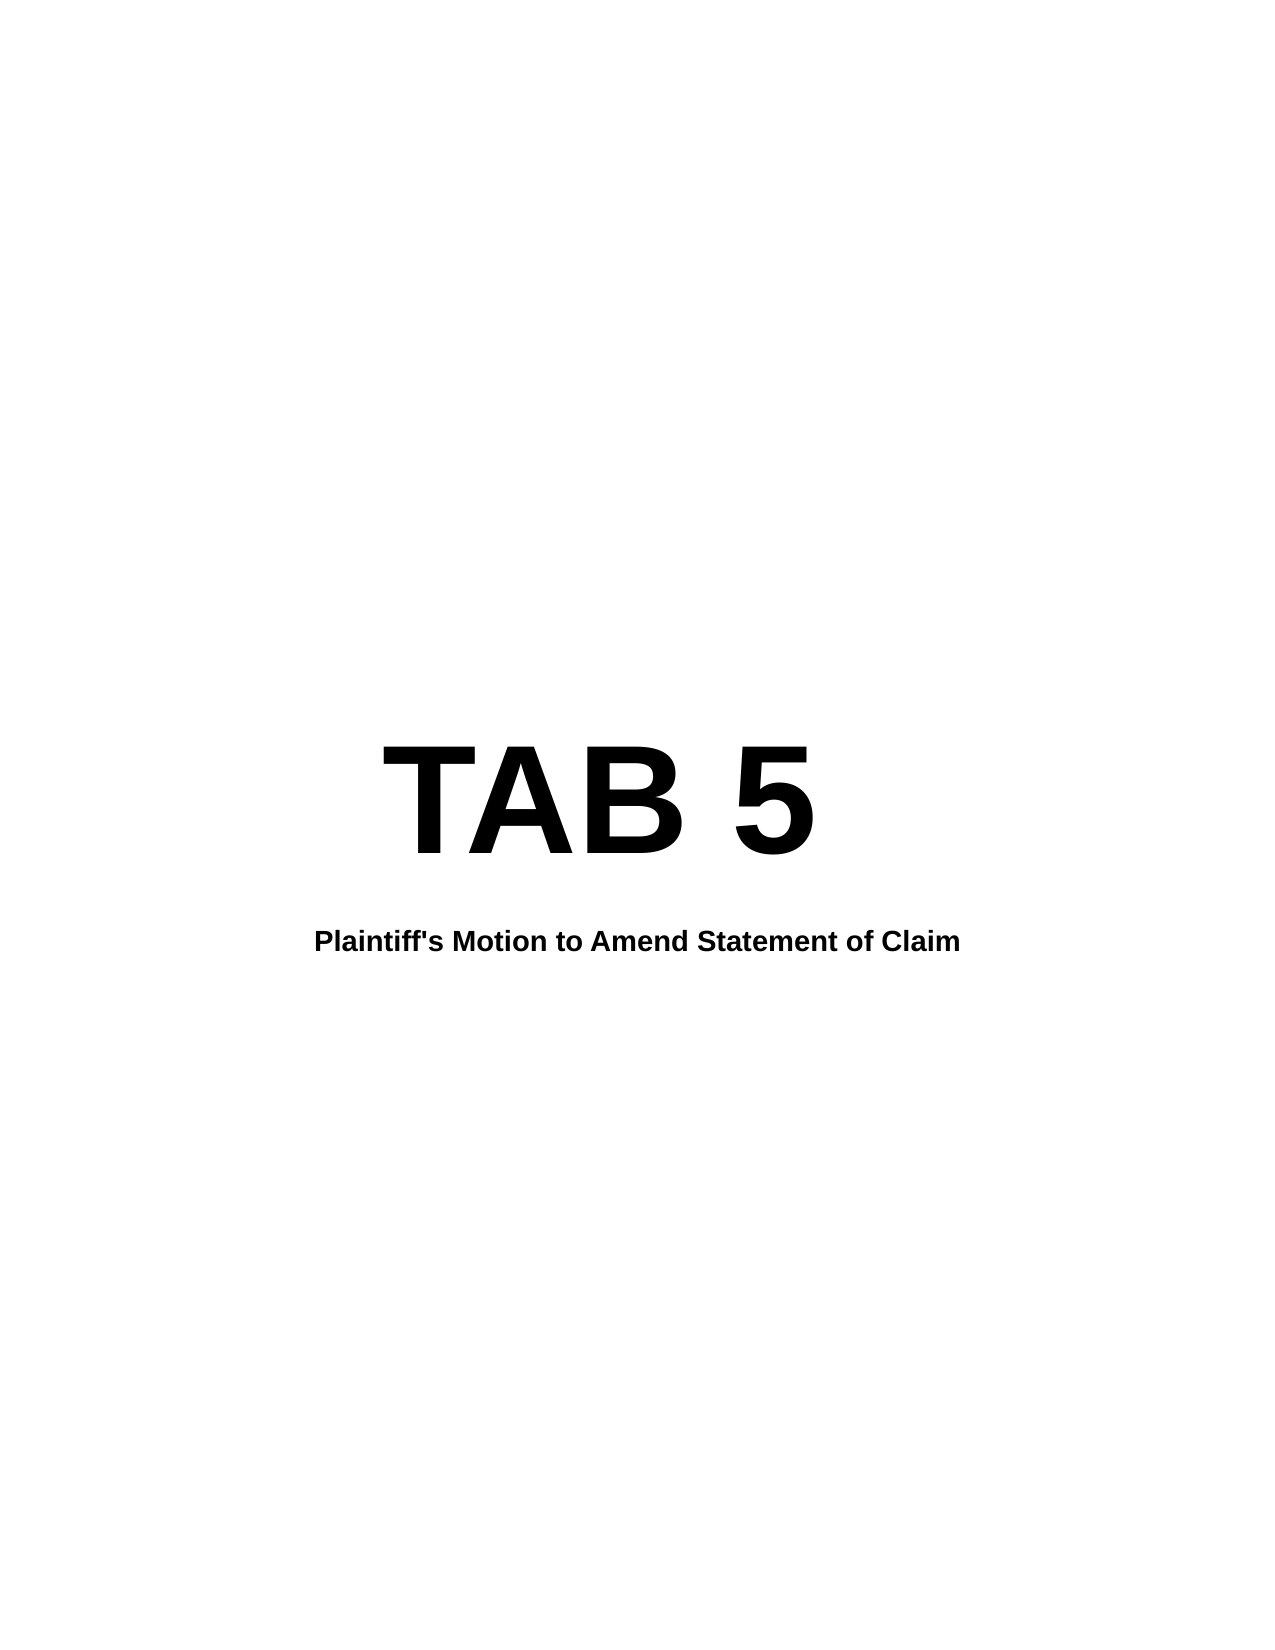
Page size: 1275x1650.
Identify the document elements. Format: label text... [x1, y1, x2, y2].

subtitle Plaintiff's Motion to Amend Statement of Claim [118, 924, 1157, 957]
